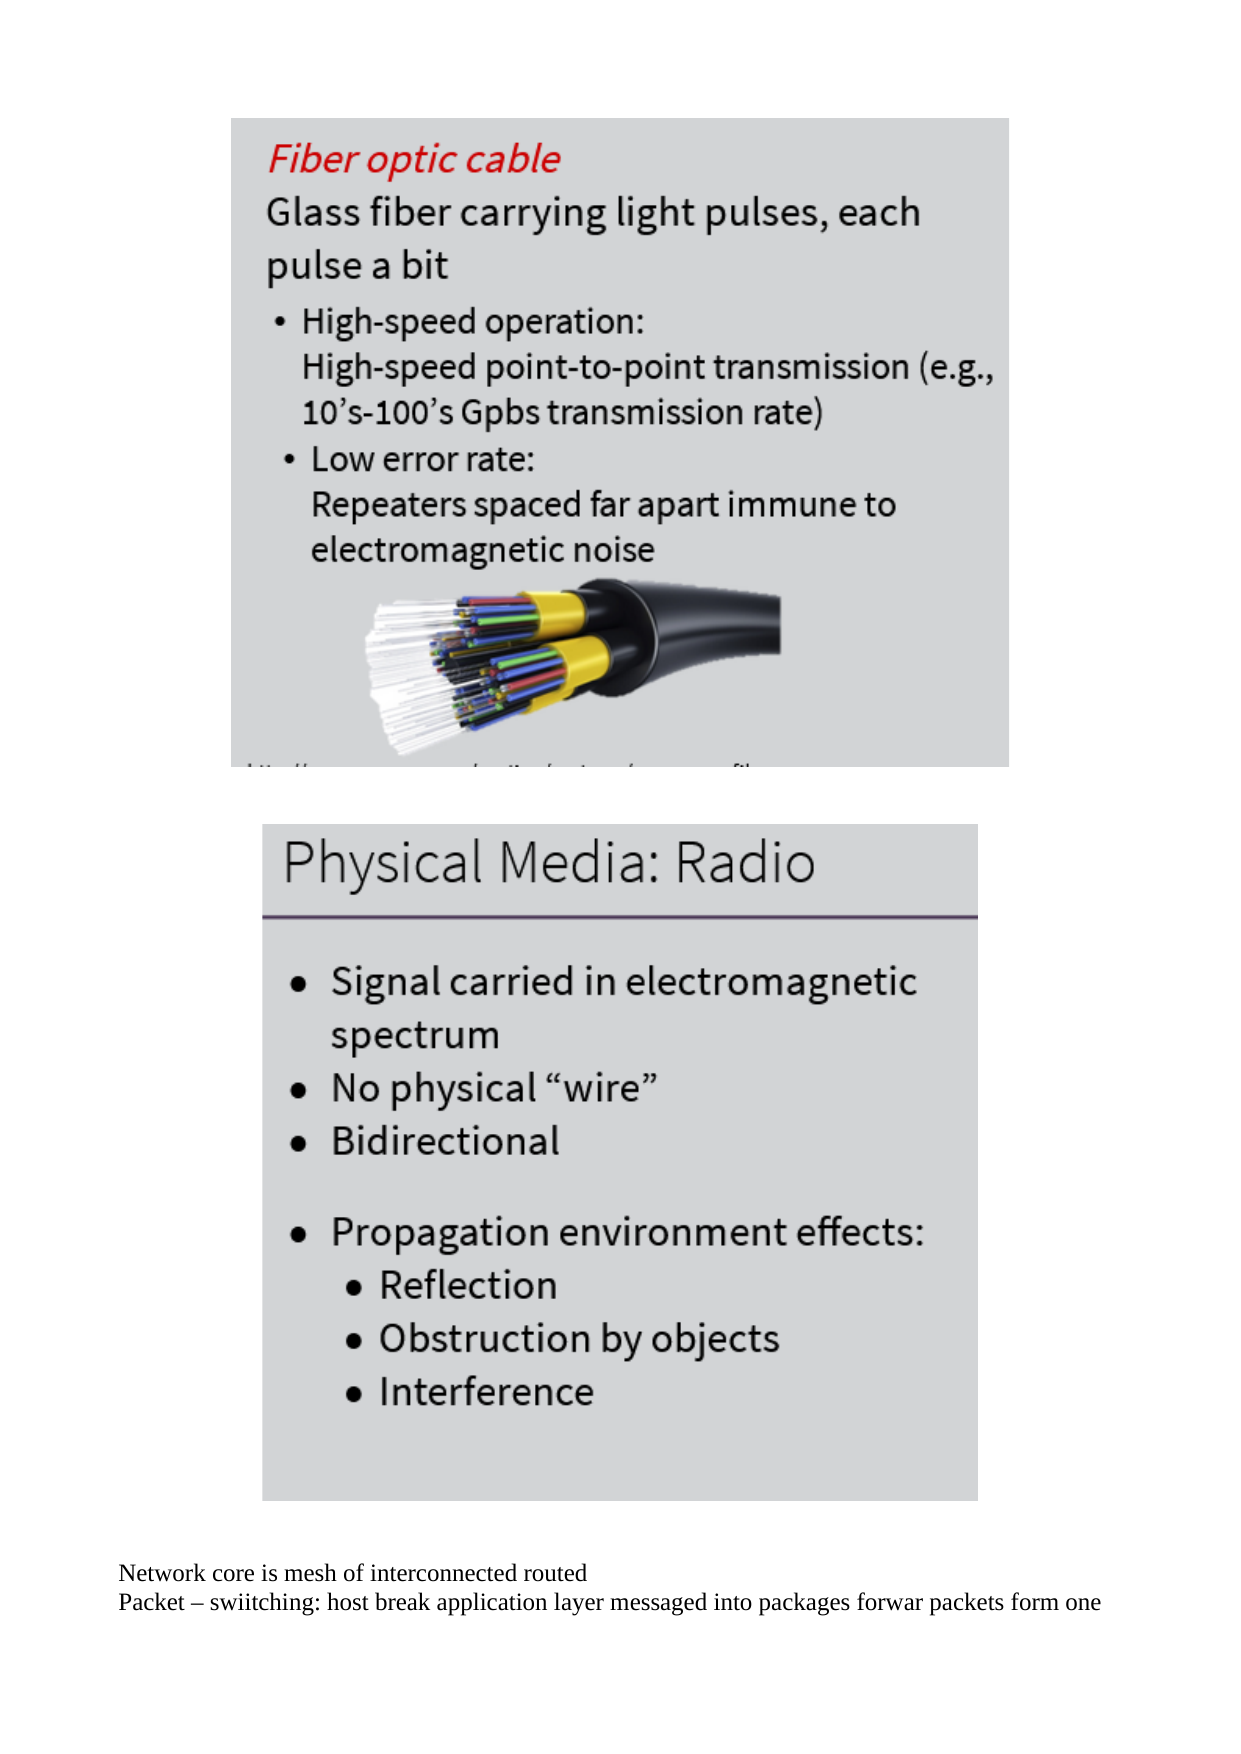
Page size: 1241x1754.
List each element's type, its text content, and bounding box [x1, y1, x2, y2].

text Network core is mesh of interconnected routed [118, 1558, 1122, 1587]
picture [231, 118, 1010, 767]
picture [262, 824, 978, 1501]
text Packet – swiitching: host break application layer messaged into packages forwar packets form one [118, 1587, 1122, 1616]
